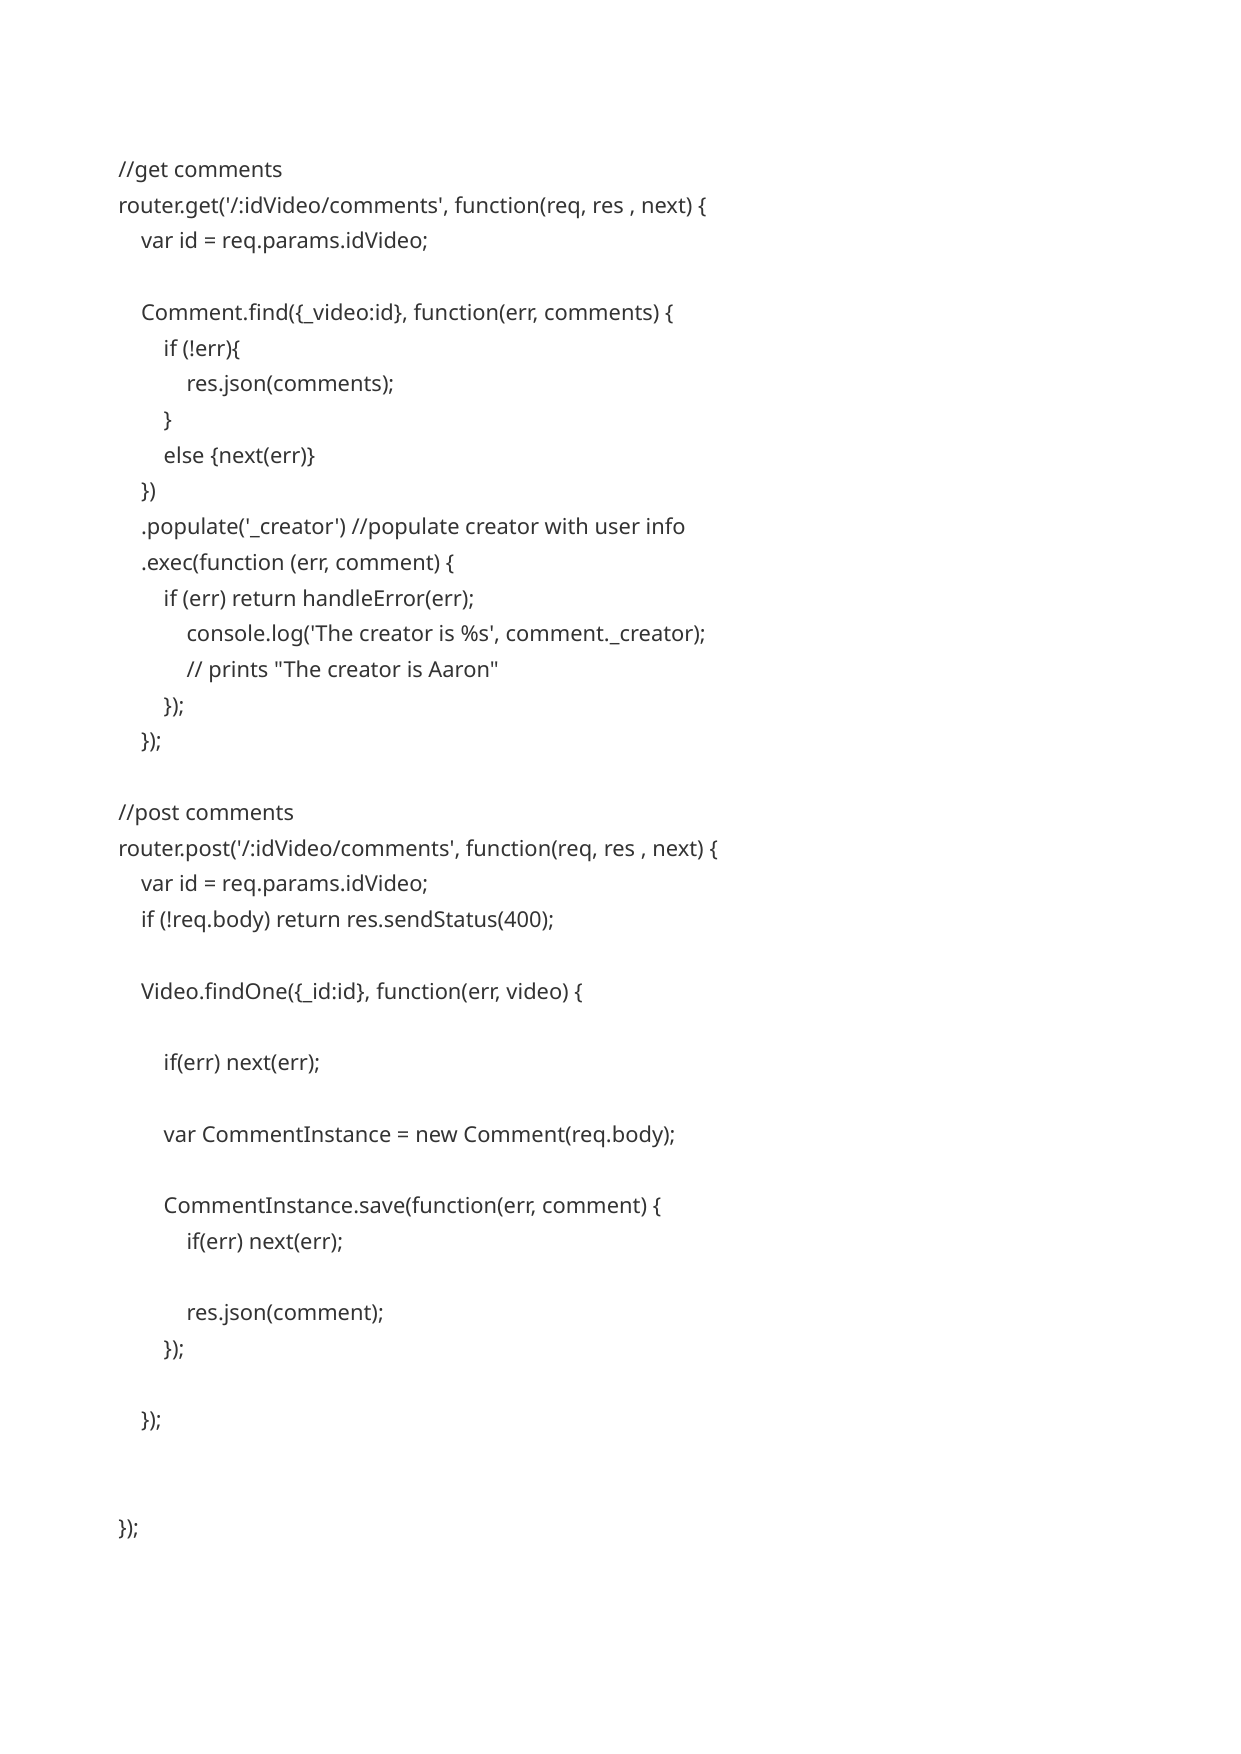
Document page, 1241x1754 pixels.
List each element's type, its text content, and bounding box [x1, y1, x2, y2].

text else {next(err)} [118, 440, 1122, 469]
text } [118, 404, 1122, 434]
text router.get('/:idVideo/comments', function(req, res , next) { [118, 189, 1122, 219]
text router.post('/:idVideo/comments', function(req, res , next) { [118, 833, 1122, 862]
text var id = req.params.idVideo; [118, 868, 1122, 898]
text //get comments [118, 154, 1122, 184]
text res.json(comment); [118, 1297, 1122, 1327]
text if(err) next(err); [118, 1226, 1122, 1256]
text if (err) return handleError(err); [118, 583, 1122, 612]
text //post comments [118, 797, 1122, 827]
text }); [118, 690, 1122, 719]
text Comment.find({_video:id}, function(err, comments) { [118, 297, 1122, 327]
text if (!err){ [118, 332, 1122, 362]
text res.json(comments); [118, 368, 1122, 398]
text Video.findOne({_id:id}, function(err, video) { [118, 976, 1122, 1005]
text }); [118, 1404, 1122, 1434]
text if (!req.body) return res.sendStatus(400); [118, 904, 1122, 934]
text }) [118, 475, 1122, 505]
text var id = req.params.idVideo; [118, 225, 1122, 255]
text }); [118, 1512, 1122, 1541]
text if(err) next(err); [118, 1047, 1122, 1077]
text // prints "The creator is Aaron" [118, 654, 1122, 684]
text console.log('The creator is %s', comment._creator); [118, 618, 1122, 648]
text .populate('_creator') //populate creator with user info [118, 511, 1122, 541]
text var CommentInstance = new Comment(req.body); [118, 1118, 1122, 1148]
text }); [118, 1333, 1122, 1363]
text CommentInstance.save(function(err, comment) { [118, 1190, 1122, 1220]
text .exec(function (err, comment) { [118, 547, 1122, 577]
text }); [118, 726, 1122, 755]
